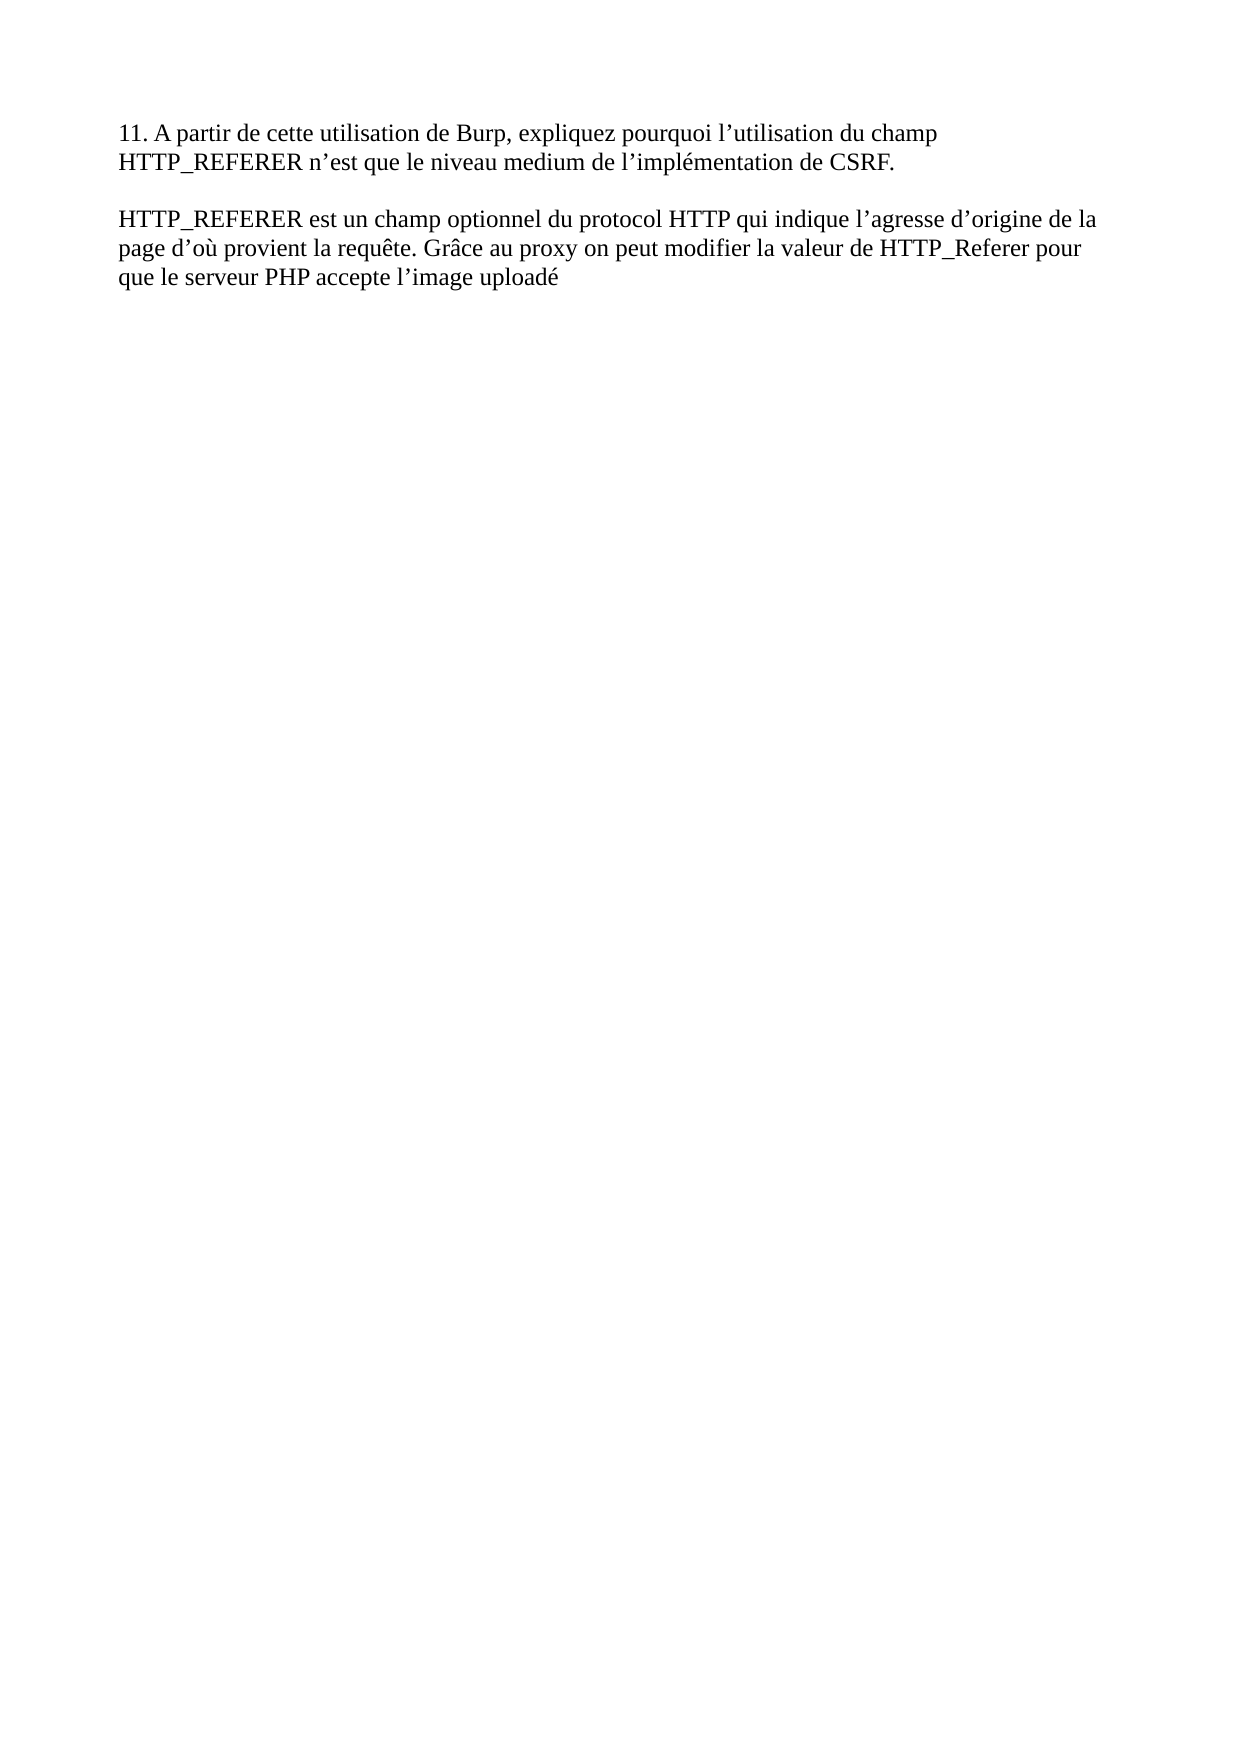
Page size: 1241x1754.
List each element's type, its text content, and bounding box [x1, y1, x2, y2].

text 11. A partir de cette utilisation de Burp, expliquez pourquoi l’utilisation du champ HTTP_REFERER n’est que le niveau medium de l’implémentation de CSRF. [118, 118, 1122, 176]
text HTTP_REFERER est un champ optionnel du protocol HTTP qui indique l’agresse d’origine de la page d’où provient la requête. Grâce au proxy on peut modifier la valeur de HTTP_Referer pour que le serveur PHP accepte l’image uploadé [118, 204, 1122, 291]
